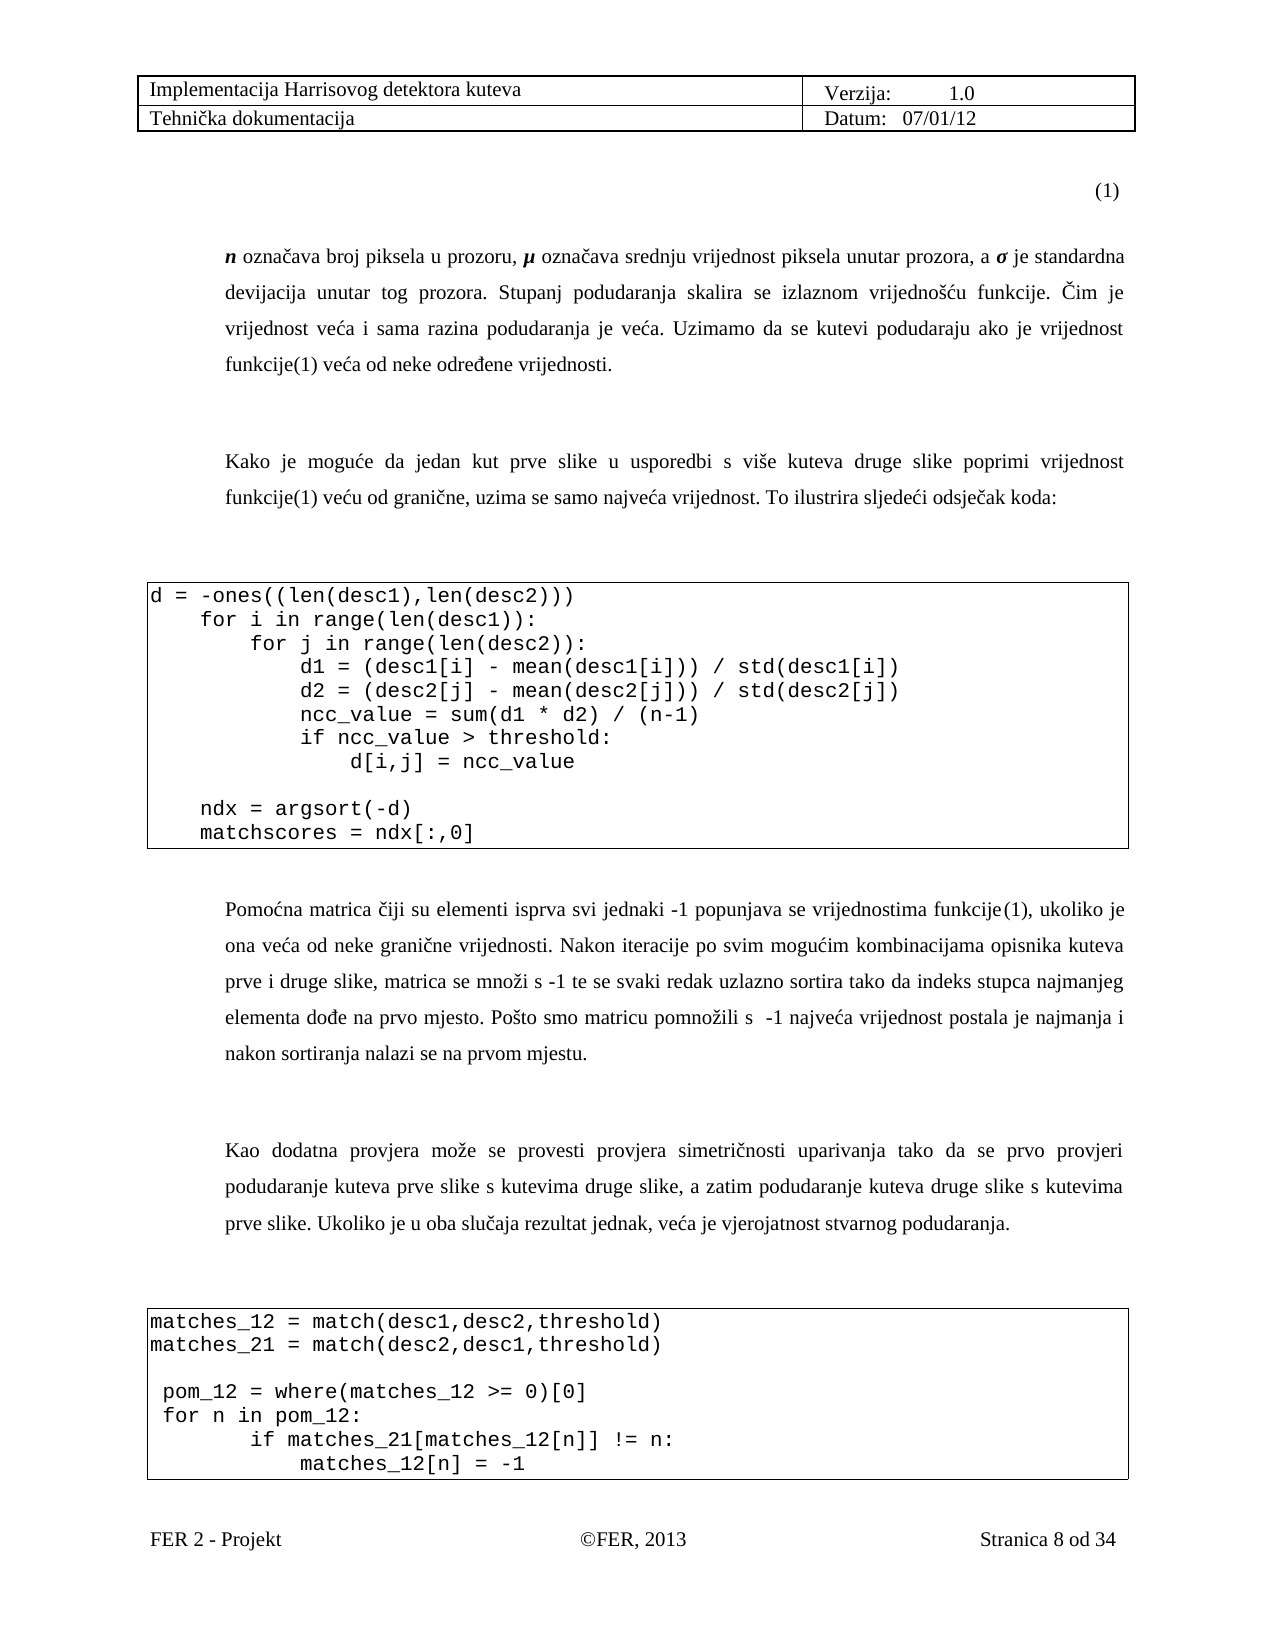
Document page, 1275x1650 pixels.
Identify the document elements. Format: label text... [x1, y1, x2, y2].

text pom_12 = where(matches_12 >= 0)[0] [150, 1382, 1125, 1405]
text Pomoćna matrica čiji su elementi isprva svi jednaki -1 popunjava se vrijednostima funkcije(1), ukoliko je ona veća od neke granične vrijednosti. Nakon iteracije po svim mogućim kombinacijama opisnika kuteva prve i druge slike, matrica se množi s -1 te se svaki redak uzlazno sortira tako da indeks stupca najmanjeg elementa dođe na prvo mjesto. Pošto smo matricu pomnožili s -1 najveća vrijednost postala je najmanja i nakon sortiranja nalazi se na prvom mjestu. [225, 897, 1125, 1065]
text if matches_21[matches_12[n]] != n: [150, 1429, 1125, 1449]
text Kao dodatna provjera može se provesti provjera simetričnosti uparivanja tako da se prvo provjeri podudaranje kuteva prve slike s kutevima druge slike, a zatim podudaranje kuteva druge slike s kutevima prve slike. Ukoliko je u oba slučaja rezultat jednak, veća je vjerojatnost stvarnog podudaranja. [225, 1138, 1125, 1234]
text matchscores = ndx[:,0] [148, 819, 1128, 848]
text for j in range(len(desc2)): [150, 633, 1125, 656]
text matches_12[n] = -1 [148, 1449, 1128, 1479]
text matches_21 = match(desc2,desc1,threshold) [150, 1334, 1125, 1358]
text Kako je moguće da jedan kut prve slike u usporedbi s više kuteva druge slike poprimi vrijednost funkcije(1) veću od granične, uzima se samo najveća vrijednost. To ilustrira sljedeći odsječak koda: [225, 449, 1125, 509]
text d2 = (desc2[j] - mean(desc2[j])) / std(desc2[j]) [150, 680, 1125, 703]
text ncc_value = sum(d1 * d2) / (n-1) [150, 703, 1125, 727]
text n označava broj piksela u prozoru, µ označava srednju vrijednost piksela unutar prozora, a σ je standardna devijacija unutar tog prozora. Stupanj podudaranja skalira se izlaznom vrijednošću funkcije. Čim je vrijednost veća i sama razina podudaranja je veća. Uzimamo da se kutevi podudaraju ako je vrijednost funkcije(1) veća od neke određene vrijednosti. [225, 244, 1125, 376]
table_header (1) [1017, 172, 1125, 208]
text for n in pom_12: [150, 1405, 1125, 1429]
text if ncc_value > threshold: [150, 727, 1125, 751]
text d = -ones((len(desc1),len(desc2))) [148, 583, 1128, 609]
text d1 = (desc1[i] - mean(desc1[i])) / std(desc1[i]) [150, 656, 1125, 680]
text for i in range(len(desc1)): [150, 609, 1125, 633]
table_header [150, 172, 1017, 208]
text ndx = argsort(-d) [150, 798, 1125, 819]
text d[i,j] = ncc_value [150, 751, 1125, 774]
text matches_12 = match(desc1,desc2,threshold) [148, 1309, 1128, 1334]
